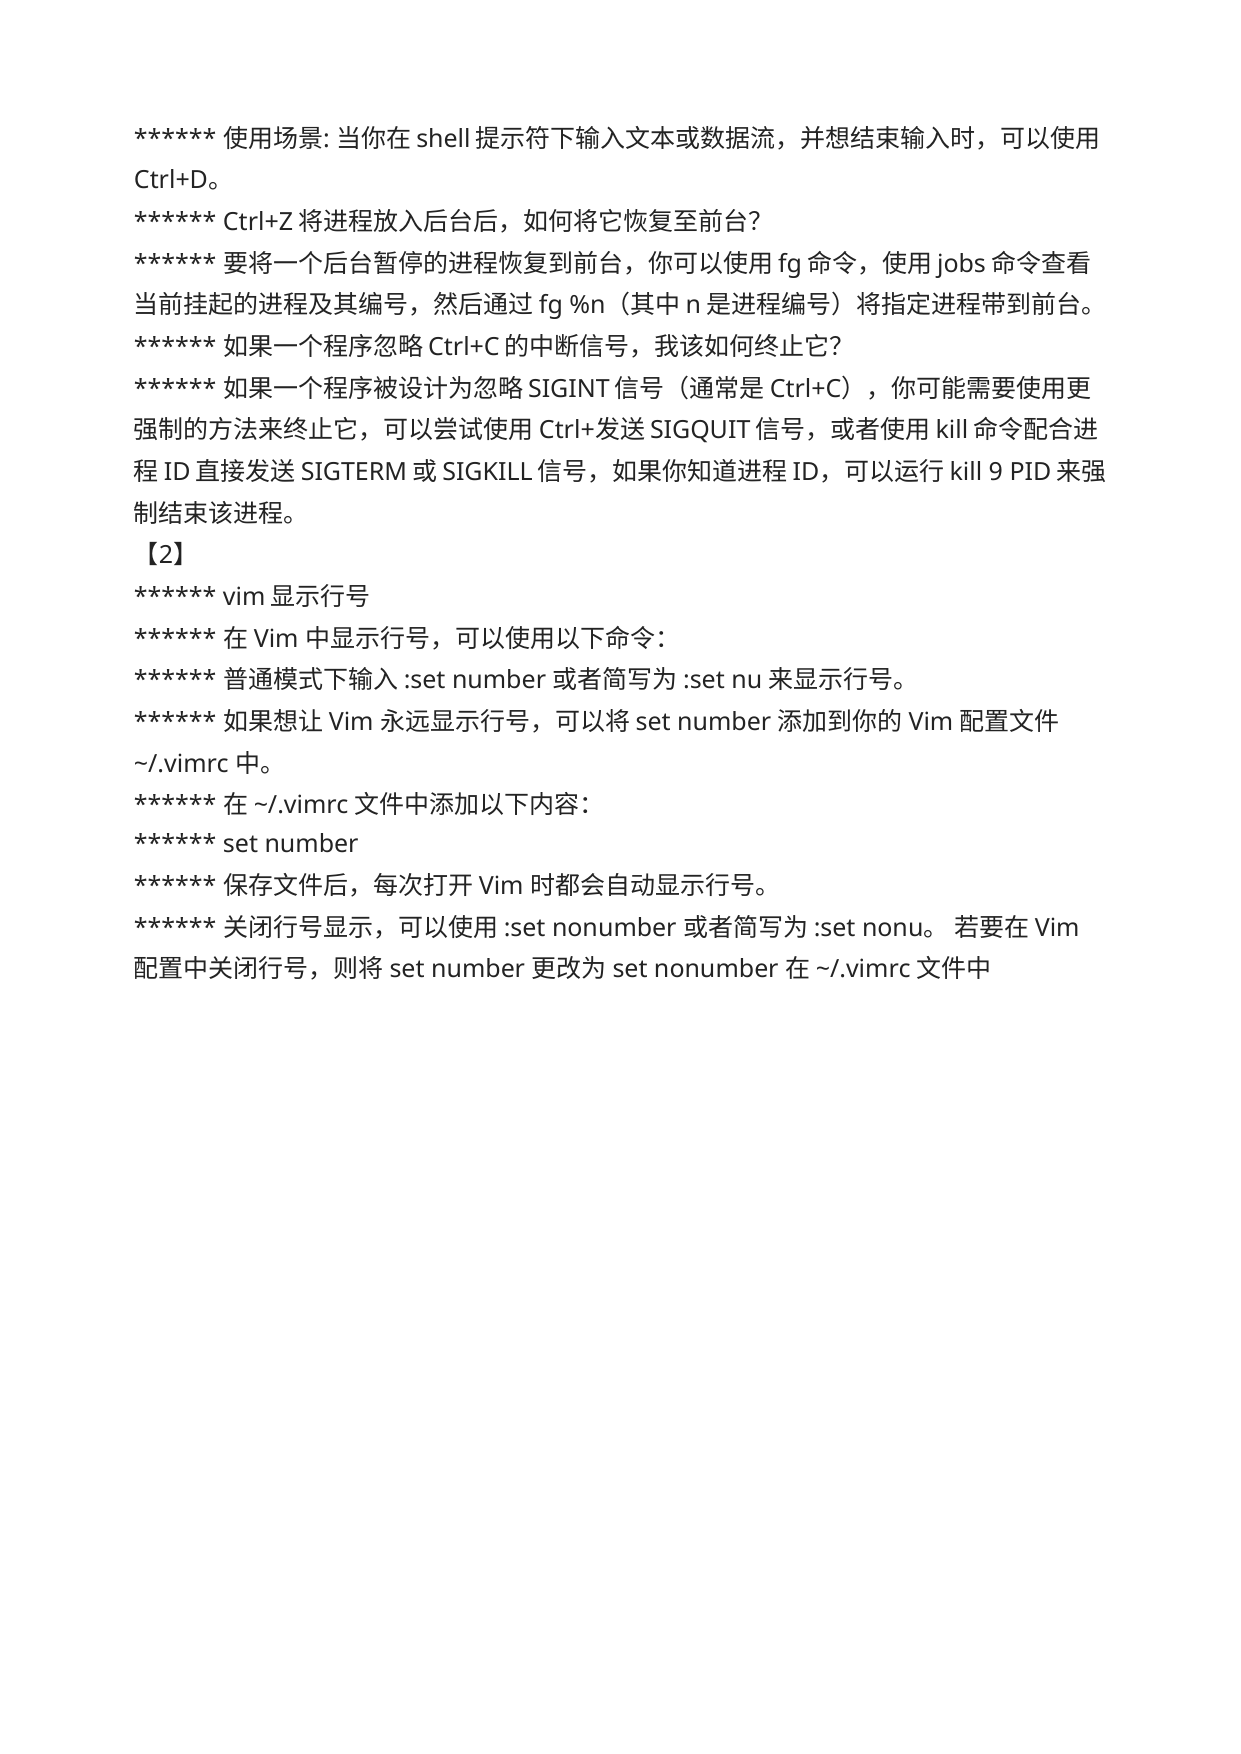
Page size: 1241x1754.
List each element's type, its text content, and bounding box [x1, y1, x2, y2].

text ****** 使用场景: 当你在shell提示符下输入文本或数据流，并想结束输入时，可以使用Ctrl+D。 ****** Ctrl+Z将进程放入后台后，如何将它恢复至前台？ ****** 要将一个后台暂停的进程恢复到前台，你可以使用fg命令，使用jobs命令查看当前挂起的进程及其编号，然后通过fg %n（其中n是进程编号）将指定进程带到前台。 ****** 如果一个程序忽略Ctrl+C的中断信号，我该如何终止它？ ****** 如果一个程序被设计为忽略SIGINT信号（通常是Ctrl+C），你可能需要使用更强制的方法来终止它，可以尝试使用Ctrl+发送SIGQUIT信号，或者使用kill命令配合进程ID直接发送SIGTERM或SIGKILL信号，如果你知道进程ID，可以运行kill 9 PID来强制结束该进程。 【2】 ****** vim显示行号 ****** 在 Vim 中显示行号，可以使用以下命令： ****** 普通模式下输入 :set number 或者简写为 :set nu 来显示行号。 ****** 如果想让 Vim 永远显示行号，可以将 set number 添加到你的 Vim 配置文件 ~/.vimrc 中。 ****** 在 ~/.vimrc 文件中添加以下内容： ****** set number ****** 保存文件后，每次打开 Vim 时都会自动显示行号。 ****** 关闭行号显示，可以使用 :set nonumber 或者简写为 :set nonu。 若要在 Vim 配置中关闭行号，则将 set number 更改为 set nonumber 在 ~/.vimrc 文件中 [134, 118, 1106, 985]
